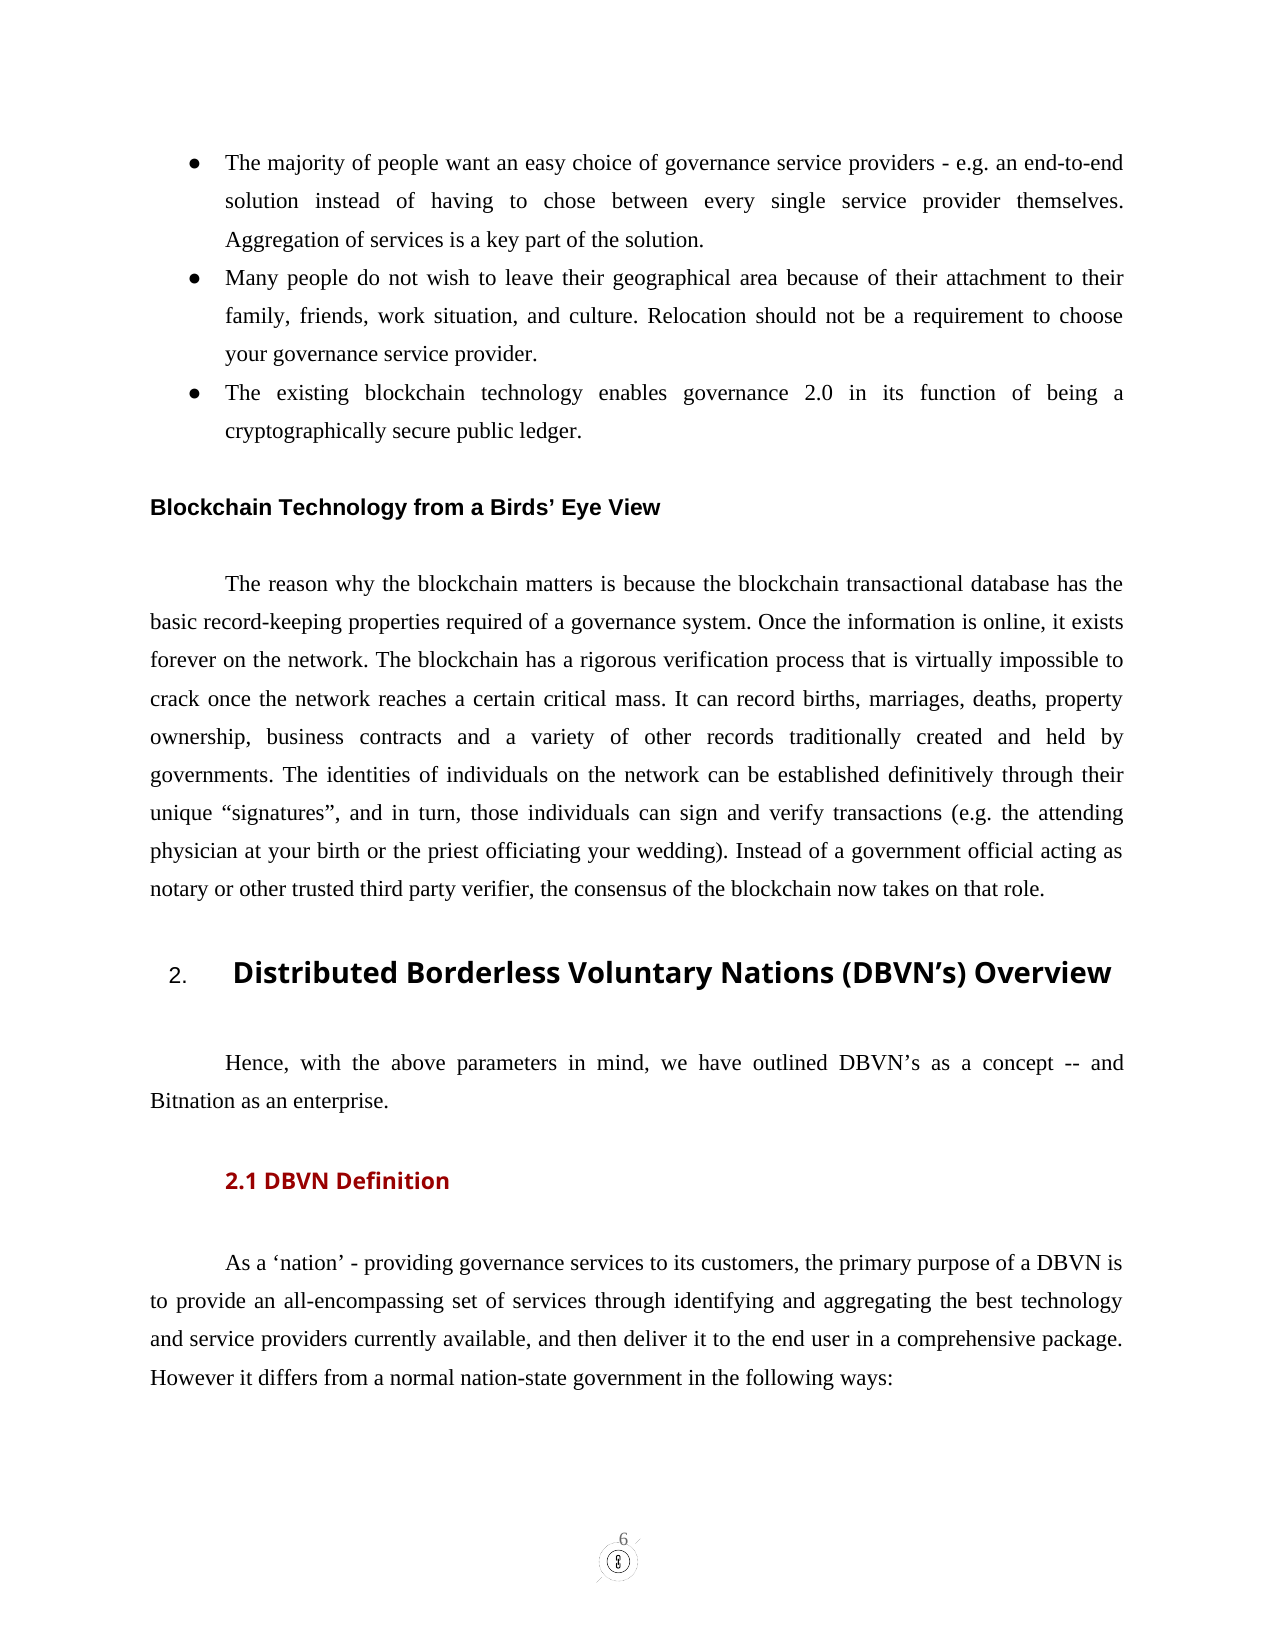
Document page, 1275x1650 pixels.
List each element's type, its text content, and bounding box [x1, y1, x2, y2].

picture [592, 1536, 645, 1589]
list The existing blockchain technology enables governance 2.0 in its function of being a cryptographically secure public ledger. [187, 379, 1125, 443]
list The majority of people want an easy choice of governance service providers - e.g. an end-to-end solution instead of having to chose between every single service provider themselves. Aggregation of services is a key part of the solution. [187, 150, 1125, 252]
list Many people do not wish to leave their geographical area because of their attachment to their family, friends, work situation, and culture. Relocation should not be a requirement to choose your governance service provider. [187, 265, 1125, 367]
text The reason why the blockchain matters is because the blockchain transactional database has the basic record-keeping properties required of a governance system. Once the information is online, it exists forever on the network. The blockchain has a rigorous verification process that is virtually impossible to crack once the network reaches a certain critical mass. It can record births, marriages, deaths, property ownership, business contracts and a variety of other records traditionally created and held by governments. The identities of individuals on the network can be established definitively through their unique “signatures”, and in turn, those individuals can sign and verify transactions (e.g. the attending physician at your birth or the priest officiating your wedding). Instead of a government official acting as notary or other trusted third party verifier, the consensus of the blockchain now takes on that role. [150, 571, 1125, 902]
text Hence, with the above parameters in mind, we have outlined DBVN’s as a concept -- and Bitnation as an enterprise. [150, 1050, 1125, 1114]
text Blockchain Technology from a Birds’ Eye View [150, 494, 1125, 520]
list Distributed Borderless Voluntary Nations (DBVN’s) Overview [150, 952, 1125, 992]
text As a ‘nation’ - providing governance services to its customers, the primary purpose of a DBVN is to provide an all-encompassing set of services through identifying and aggregating the best technology and service providers currently available, and then deliver it to the end user in a comprehensive package. However it differs from a normal nation-state government in the following ways: [150, 1250, 1125, 1390]
text 2.1 DBVN Definition [150, 1165, 1125, 1196]
